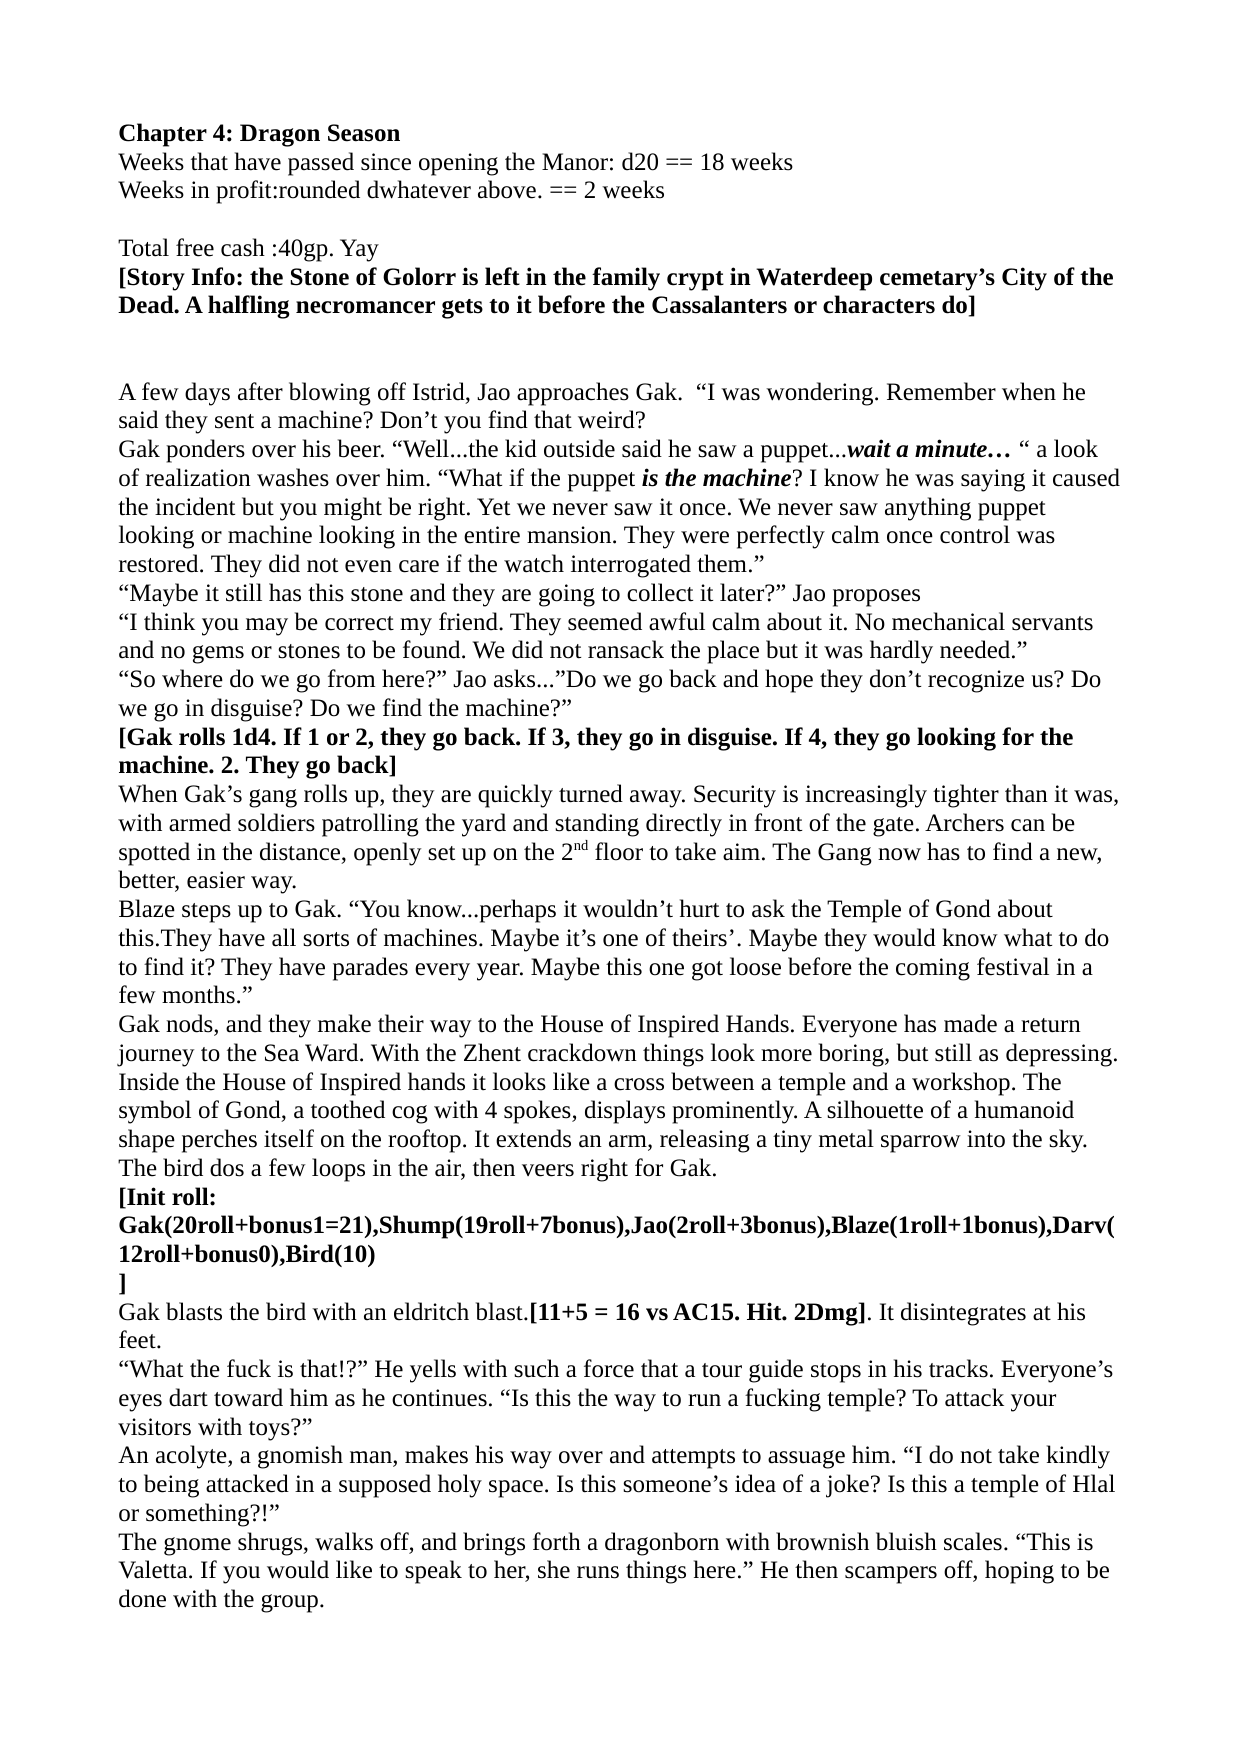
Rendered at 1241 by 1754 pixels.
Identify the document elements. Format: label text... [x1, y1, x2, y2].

text [Init roll: Gak(20roll+bonus1=21),Shump(19roll+7bonus),Jao(2roll+3bonus),Blaze(1roll+1bonus),Darv(12roll+bonus0),Bird(10) [118, 1182, 1122, 1268]
text “What the fuck is that!?” He yells with such a force that a tour guide stops in his tracks. Everyone’s eyes dart toward him as he continues. “Is this the way to run a fucking temple? To attack your visitors with toys?” [118, 1354, 1122, 1441]
text “So where do we go from here?” Jao asks...”Do we go back and hope they don’t recognize us? Do we go in disguise? Do we find the machine?” [118, 664, 1122, 722]
text Gak ponders over his beer. “Well...the kid outside said he saw a puppet...wait a minute… “ a look of realization washes over him. “What if the puppet is the machine? I know he was saying it caused the incident but you might be right. Yet we never saw it once. We never saw anything puppet looking or machine looking in the entire mansion. They were perfectly calm once control was restored. They did not even care if the watch interrogated them.” [118, 434, 1122, 578]
text Gak nods, and they make their way to the House of Inspired Hands. Everyone has made a return journey to the Sea Ward. With the Zhent crackdown things look more boring, but still as depressing. [118, 1009, 1122, 1067]
text ] [118, 1268, 1122, 1297]
text “Maybe it still has this stone and they are going to collect it later?” Jao proposes [118, 578, 1122, 607]
text [Story Info: the Stone of Golorr is left in the family crypt in Waterdeep cemetary’s City of the Dead. A halfling necromancer gets to it before the Cassalanters or characters do] [118, 262, 1122, 319]
text An acolyte, a gnomish man, makes his way over and attempts to assuage him. “I do not take kindly to being attacked in a supposed holy space. Is this someone’s idea of a joke? Is this a temple of Hlal or something?!” [118, 1441, 1122, 1527]
text Weeks in profit:rounded dwhatever above. == 2 weeks [118, 176, 1122, 204]
text The gnome shrugs, walks off, and brings forth a dragonborn with brownish bluish scales. “This is Valetta. If you would like to speak to her, she runs things here.” He then scampers off, hoping to be done with the group. [118, 1527, 1122, 1613]
text When Gak’s gang rolls up, they are quickly turned away. Security is increasingly tighter than it was, with armed soldiers patrolling the yard and standing directly in front of the gate. Archers can be spotted in the distance, openly set up on the 2nd floor to take aim. The Gang now has to find a new, better, easier way. [118, 779, 1122, 894]
text Chapter 4: Dragon Season [118, 118, 1122, 147]
text [Gak rolls 1d4. If 1 or 2, they go back. If 3, they go in disguise. If 4, they go looking for the machine. 2. They go back] [118, 722, 1122, 779]
text Weeks that have passed since opening the Manor: d20 == 18 weeks [118, 147, 1122, 176]
text “I think you may be correct my friend. They seemed awful calm about it. No mechanical servants and no gems or stones to be found. We did not ransack the place but it was hardly needed.” [118, 607, 1122, 664]
text Inside the House of Inspired hands it looks like a cross between a temple and a workshop. The symbol of Gond, a toothed cog with 4 spokes, displays prominently. A silhouette of a humanoid shape perches itself on the rooftop. It extends an arm, releasing a tiny metal sparrow into the sky. The bird dos a few loops in the air, then veers right for Gak. [118, 1067, 1122, 1182]
text Total free cash :40gp. Yay [118, 233, 1122, 262]
text Blaze steps up to Gak. “You know...perhaps it wouldn’t hurt to ask the Temple of Gond about this.They have all sorts of machines. Maybe it’s one of theirs’. Maybe they would know what to do to find it? They have parades every year. Maybe this one got loose before the coming festival in a few months.” [118, 894, 1122, 1009]
text A few days after blowing off Istrid, Jao approaches Gak. “I was wondering. Remember when he said they sent a machine? Don’t you find that weird? [118, 377, 1122, 434]
text Gak blasts the bird with an eldritch blast.[11+5 = 16 vs AC15. Hit. 2Dmg]. It disintegrates at his feet. [118, 1297, 1122, 1354]
